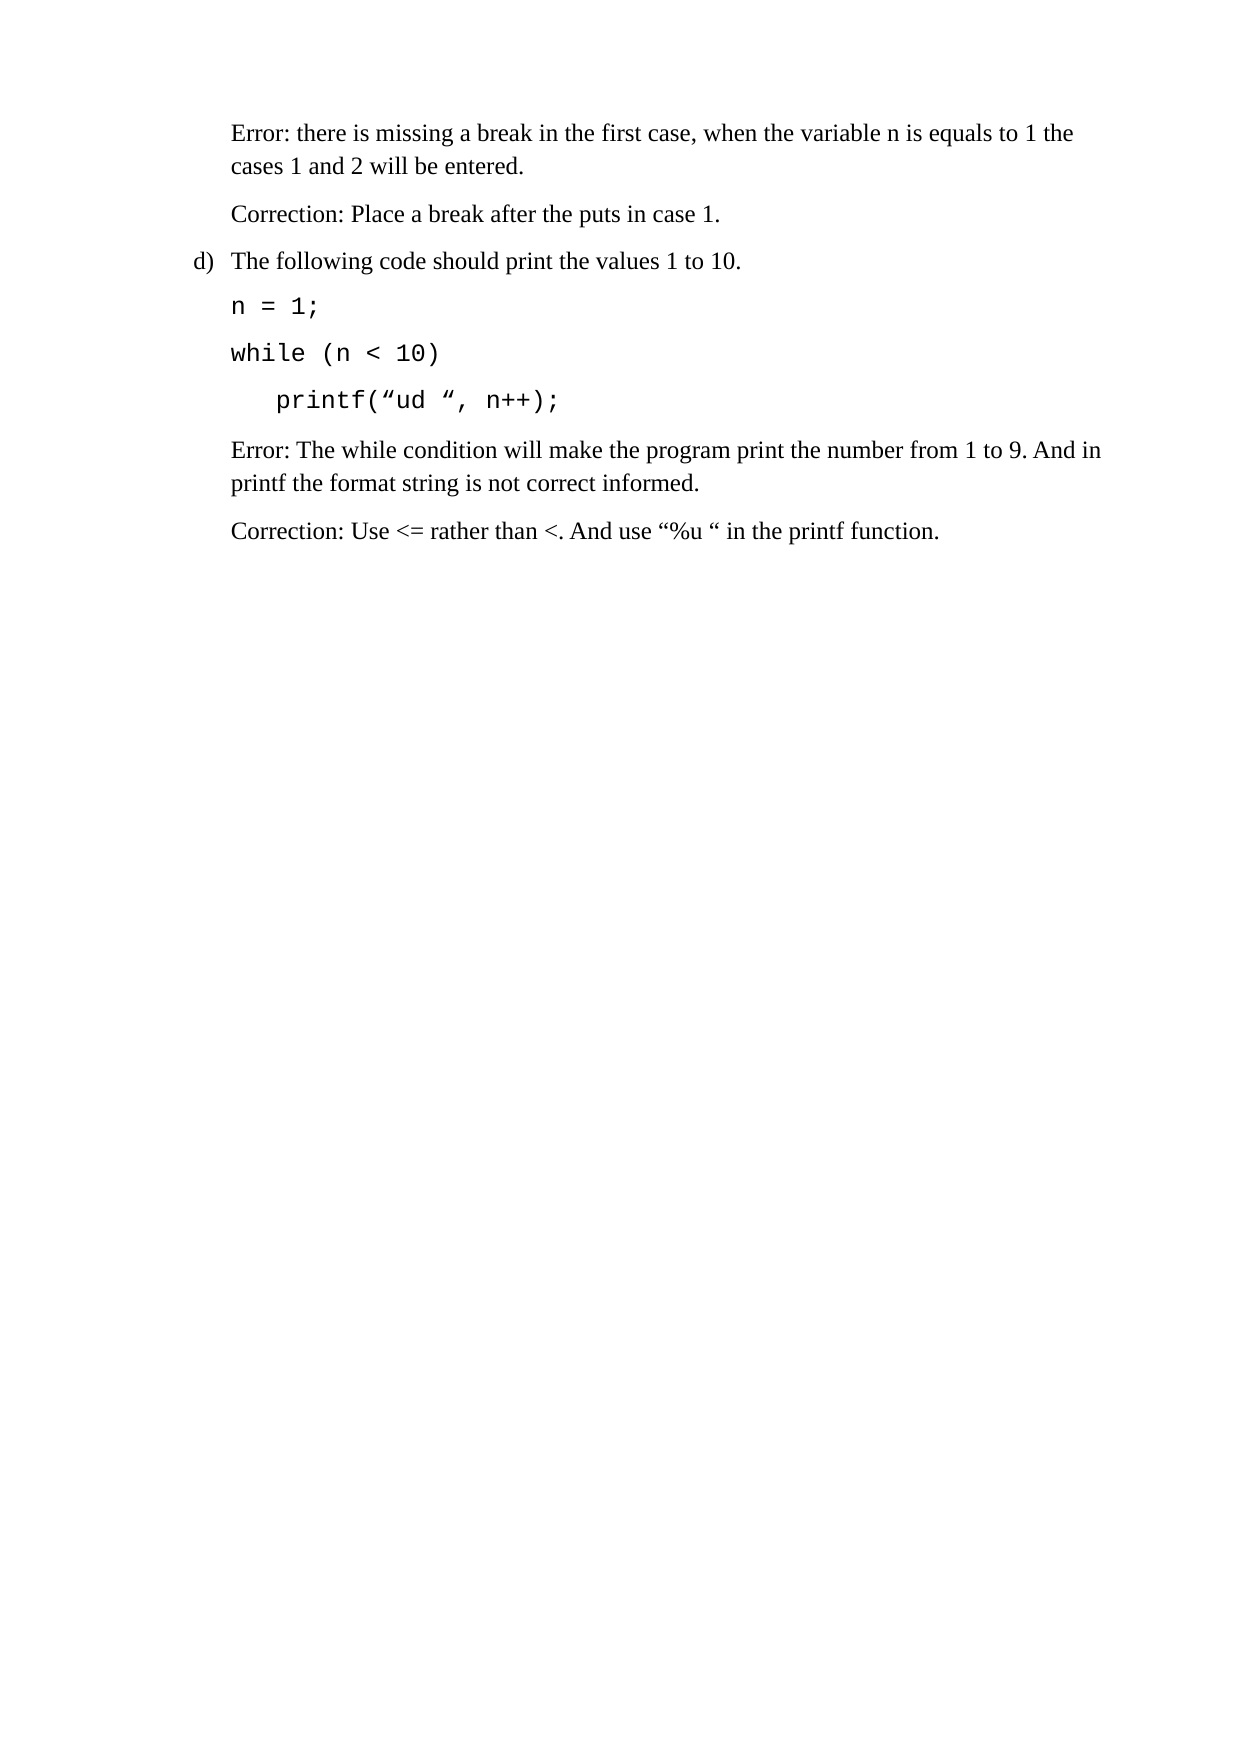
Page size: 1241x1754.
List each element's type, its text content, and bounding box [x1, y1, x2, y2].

list printf(“ud “, n++); [193, 388, 1122, 416]
list The following code should print the values 1 to 10. [193, 246, 1122, 275]
list Correction: Use <= rather than <. And use “%u “ in the printf function. [193, 516, 1122, 544]
list n = 1; [193, 294, 1122, 322]
list Correction: Place a break after the puts in case 1. [193, 199, 1122, 227]
list Error: there is missing a break in the first case, when the variable n is equals to 1 the cases 1 and 2 will be entered. [193, 118, 1122, 180]
list Error: The while condition will make the program print the number from 1 to 9. And in printf the format string is not correct informed. [193, 435, 1122, 497]
list while (n < 10) [193, 341, 1122, 369]
